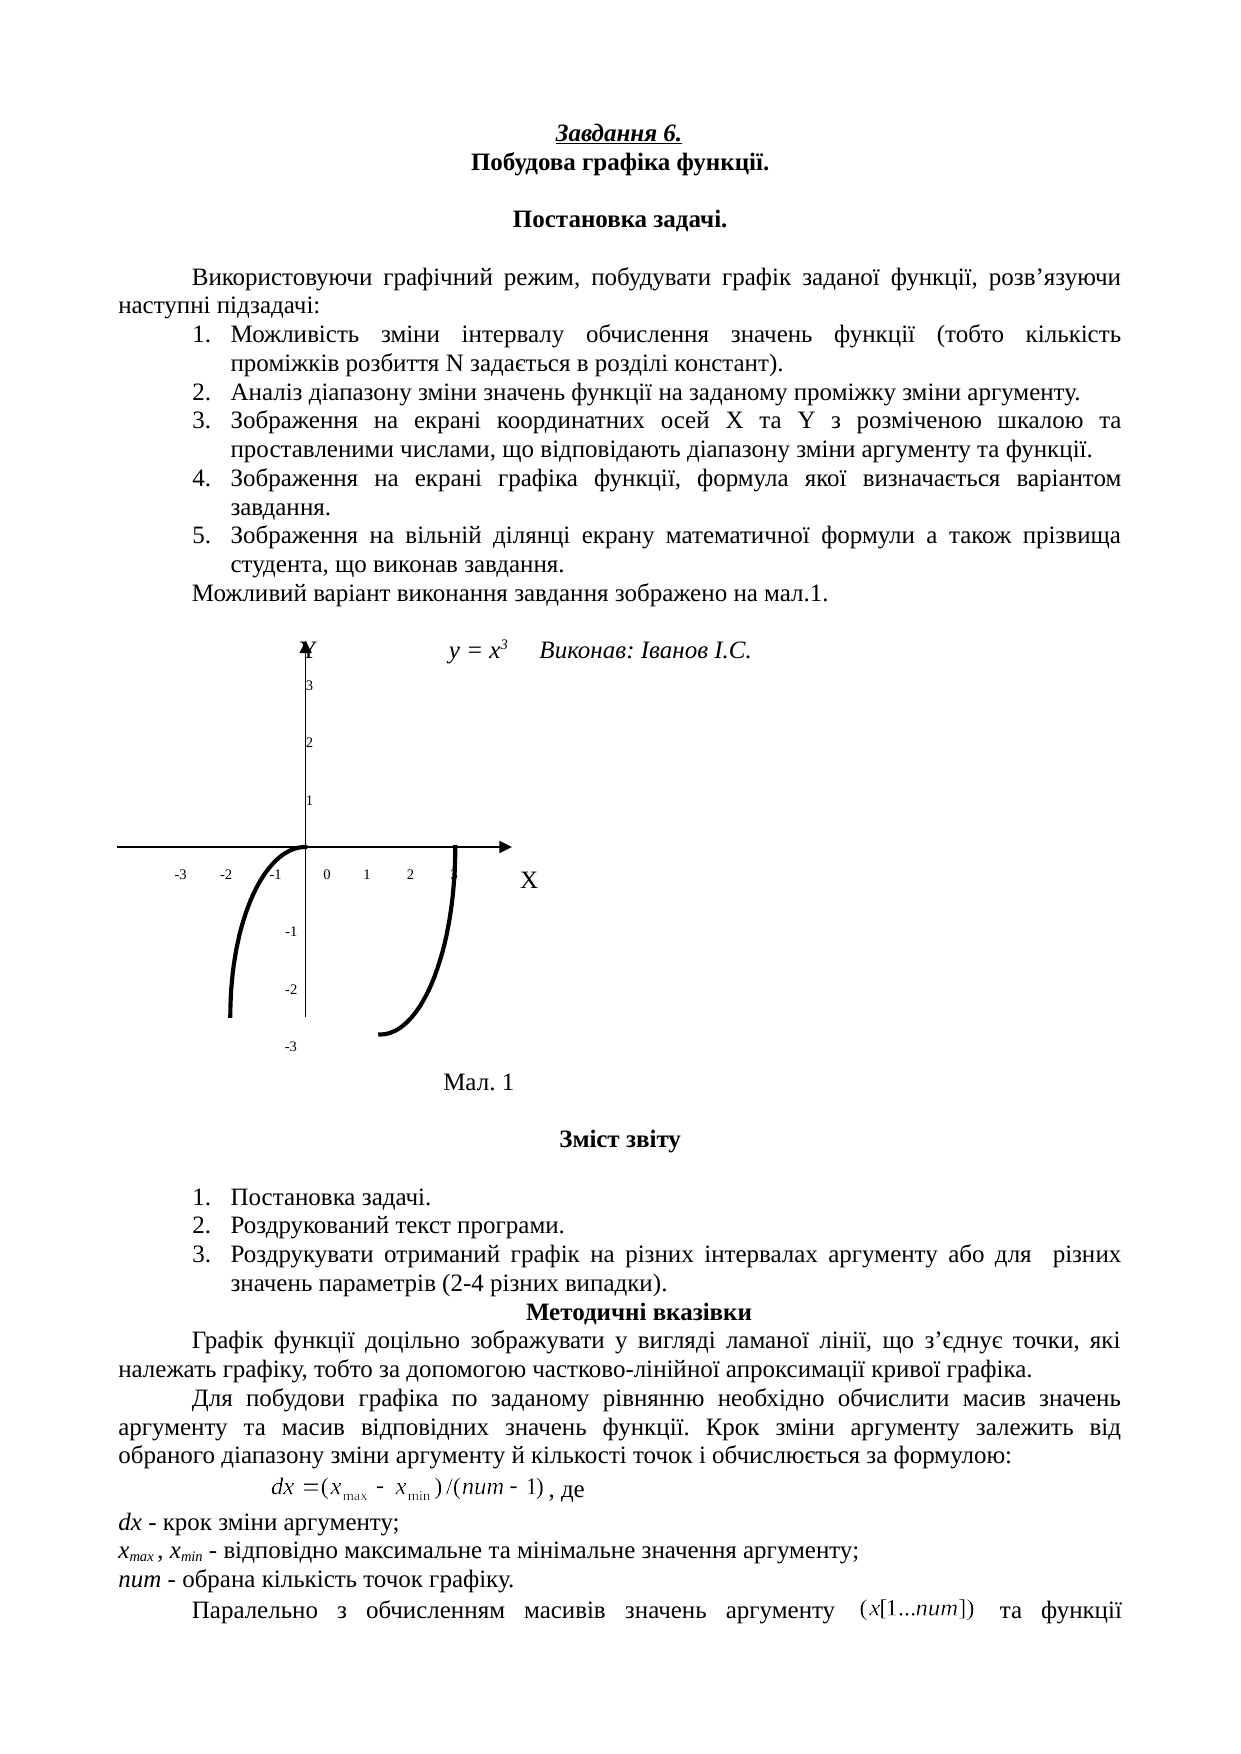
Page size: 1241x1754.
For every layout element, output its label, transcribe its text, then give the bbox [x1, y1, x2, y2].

text Y y = x3 Виконав: Іванов І.С. [118, 636, 1122, 664]
text Використовуючи графічний режим, побудувати графік заданої функції, розв’язуючи наступні підзадачі: [118, 262, 1122, 319]
text -2 [233, 981, 305, 1009]
text Графік функції доцільно зображувати у вигляді ламаної лінії, що з’єднує точки, які належать графіку, тобто за допомогою частково-лінійної апроксимації кривої графіка. [118, 1326, 1122, 1383]
text [118, 779, 305, 808]
text 2 [306, 722, 1122, 751]
text -3 -2 -1 0 1 2 3 X [257, 866, 305, 894]
text xmax , xmin - відповідно максимальне та мінімальне значення аргументу; [118, 1536, 1122, 1564]
text -1 [239, 923, 305, 952]
text [422, 981, 1122, 1009]
list Зображення на екрані графіка функції, формула якої визначається варіантом завдання. [192, 463, 1122, 521]
list Зображення на вільній ділянці екрану математичної формули а також прізвища студента, що виконав завдання. [192, 521, 1122, 578]
text Завдання 6. [118, 118, 1122, 147]
text [118, 664, 305, 693]
text Побудова графіка функції. [118, 147, 1122, 176]
text Паралельно з обчисленням масивів значень аргументу та функції [118, 1593, 1122, 1626]
text , де [192, 1469, 1122, 1507]
list Можливість зміни інтервалу обчислення значень функції (тобто кількість проміжків розбиття N задається в розділі констант). [192, 319, 1122, 377]
subtitle Методичні вказівки [99, 1297, 1122, 1326]
text [118, 722, 305, 751]
text 1 [306, 779, 1122, 808]
text -3 -2 -1 0 1 2 3 X [118, 866, 267, 894]
text [306, 923, 446, 952]
text Можливий варіант виконання завдання зображено на мал.1. [118, 578, 1122, 607]
text Постановка задачі. [118, 204, 1122, 233]
list Постановка задачі. [192, 1182, 1122, 1211]
text [118, 923, 240, 952]
text Зміст звіту [118, 1124, 1122, 1153]
text dx - крок зміни аргументу; [118, 1507, 1122, 1536]
text Мал. 1 [118, 1067, 1122, 1096]
text [445, 923, 1122, 952]
text Для побудови графіка по заданому рівнянню необхідно обчислити масив значень аргументу та масив відповідних значень функції. Крок зміни аргументу залежить від обраного діапазону зміни аргументу й кількості точок і обчислюється за формулою: [118, 1383, 1122, 1469]
text [118, 981, 229, 1009]
text -3 -2 -1 0 1 2 3 X [456, 866, 1122, 894]
list Роздрукований текст програми. [192, 1211, 1122, 1239]
text num - обрана кількість точок графіку. [118, 1564, 1122, 1593]
text -3 [118, 1038, 1122, 1067]
list Роздрукувати отриманий графік на різних інтервалах аргументу або для різних значень параметрів (2-4 різних випадки). [192, 1239, 1122, 1297]
text [306, 981, 430, 1009]
list Зображення на екрані координатних осей X та Y з розміченою шкалою та проставленими числами, що відповідають діапазону зміни аргументу та функції. [192, 406, 1122, 463]
text -3 -2 -1 0 1 2 3 X [306, 866, 452, 894]
text 3 [306, 664, 1122, 693]
list Аналіз діапазону зміни значень функції на заданому проміжку зміни аргументу. [192, 377, 1122, 406]
